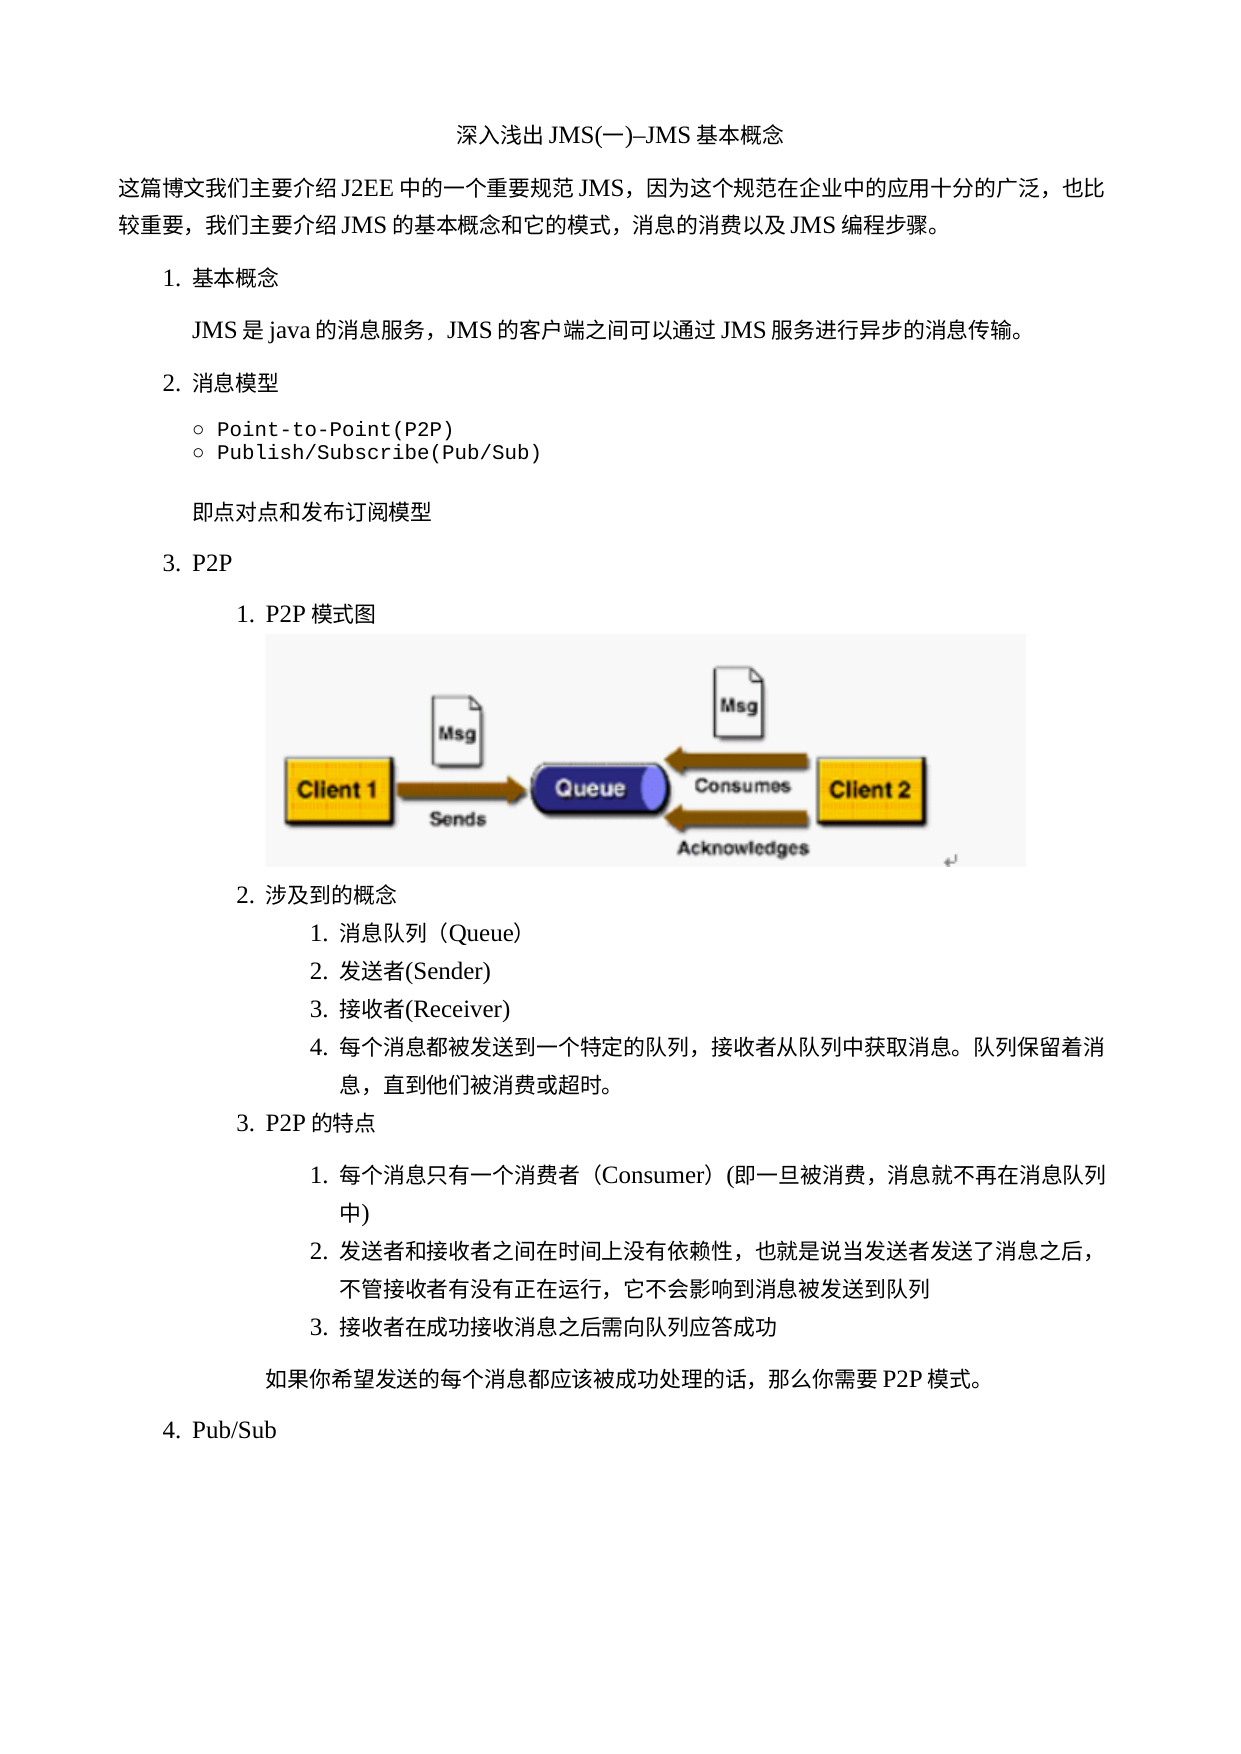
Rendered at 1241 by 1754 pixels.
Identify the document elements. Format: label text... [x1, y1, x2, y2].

text 深入浅出JMS(一)–JMS基本概念 [118, 118, 1122, 150]
list P2P模式图 [236, 597, 1122, 872]
list 如果你希望发送的每个消息都应该被成功处理的话，那么你需要P2P模式。 [236, 1362, 1122, 1394]
list 发送者和接收者之间在时间上没有依赖性，也就是说当发送者发送了消息之后，不管接收者有没有正在运行，它不会影响到消息被发送到队列 [309, 1234, 1122, 1304]
list 涉及到的概念 [236, 878, 1122, 910]
list 基本概念 [162, 261, 1122, 293]
list 发送者(Sender) [309, 954, 1122, 986]
text 这篇博文我们主要介绍J2EE中的一个重要规范JMS，因为这个规范在企业中的应用十分的广泛，也比较重要，我们主要介绍JMS的基本概念和它的模式，消息的消费以及JMS编程步骤。 [118, 171, 1122, 240]
list P2P [162, 548, 1122, 577]
list Pub/Sub [162, 1415, 1122, 1444]
list P2P的特点 [236, 1106, 1122, 1137]
list 每个消息只有一个消费者（Consumer）(即一旦被消费，消息就不再在消息队列中) [309, 1158, 1122, 1228]
picture [265, 634, 1027, 867]
list 接收者(Receiver) [309, 992, 1122, 1024]
list JMS是java的消息服务，JMS的客户端之间可以通过JMS服务进行异步的消息传输。 [162, 313, 1122, 345]
list 即点对点和发布订阅模型 [162, 495, 1122, 527]
list 每个消息都被发送到一个特定的队列，接收者从队列中获取消息。队列保留着消息，直到他们被消费或超时。 [309, 1030, 1122, 1099]
list 消息队列（Queue） [309, 916, 1122, 948]
list ○ Publish/Subscribe(Pub/Sub) [162, 442, 1122, 466]
list 消息模型 [162, 366, 1122, 398]
list ○ Point-to-Point(P2P) [162, 418, 1122, 442]
list 接收者在成功接收消息之后需向队列应答成功 [309, 1310, 1122, 1342]
